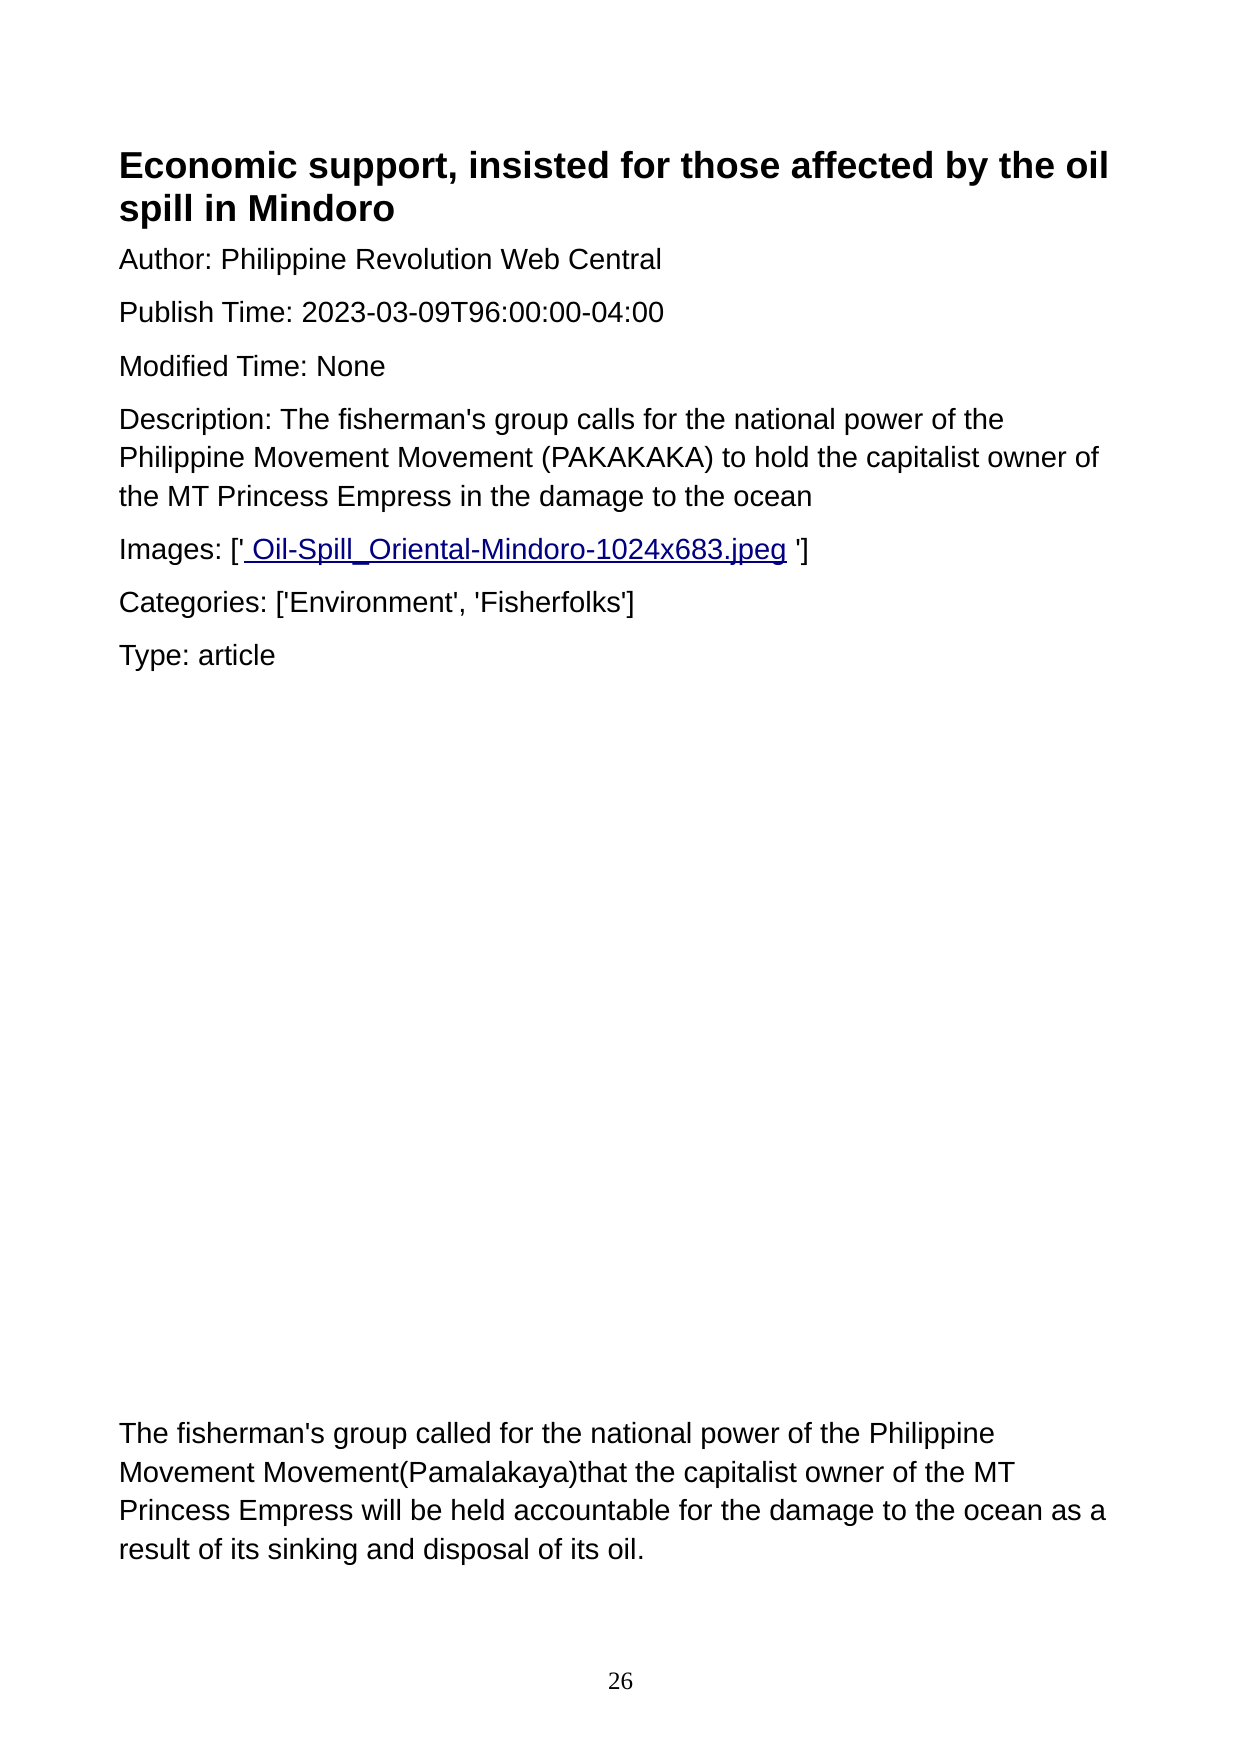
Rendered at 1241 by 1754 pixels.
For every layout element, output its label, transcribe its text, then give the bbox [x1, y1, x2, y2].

text The fisherman's group called for the national power of the Philippine Movement Movement(Pamalakaya)that the capitalist owner of the MT Princess Empress will be held accountable for the damage to the ocean as a result of its sinking and disposal of its oil. [118, 691, 1122, 1566]
text Images: [' Oil-Spill_Oriental-Mindoro-1024x683.jpeg '] [118, 532, 1122, 565]
text Categories: ['Environment', 'Fisherfolks'] [118, 585, 1122, 618]
text Description: The fisherman's group calls for the national power of the Philippine Movement Movement (PAKAKAKA) to hold the capitalist owner of the MT Princess Empress in the damage to the ocean [118, 402, 1122, 512]
text Type: article [118, 638, 1122, 672]
subtitle Economic support, insisted for those affected by the oil spill in Mindoro [118, 143, 1122, 230]
text Modified Time: None [118, 348, 1122, 382]
text Publish Time: 2023-03-09T96:00:00-04:00 [118, 295, 1122, 329]
text Author: Philippine Revolution Web Central [118, 242, 1122, 276]
